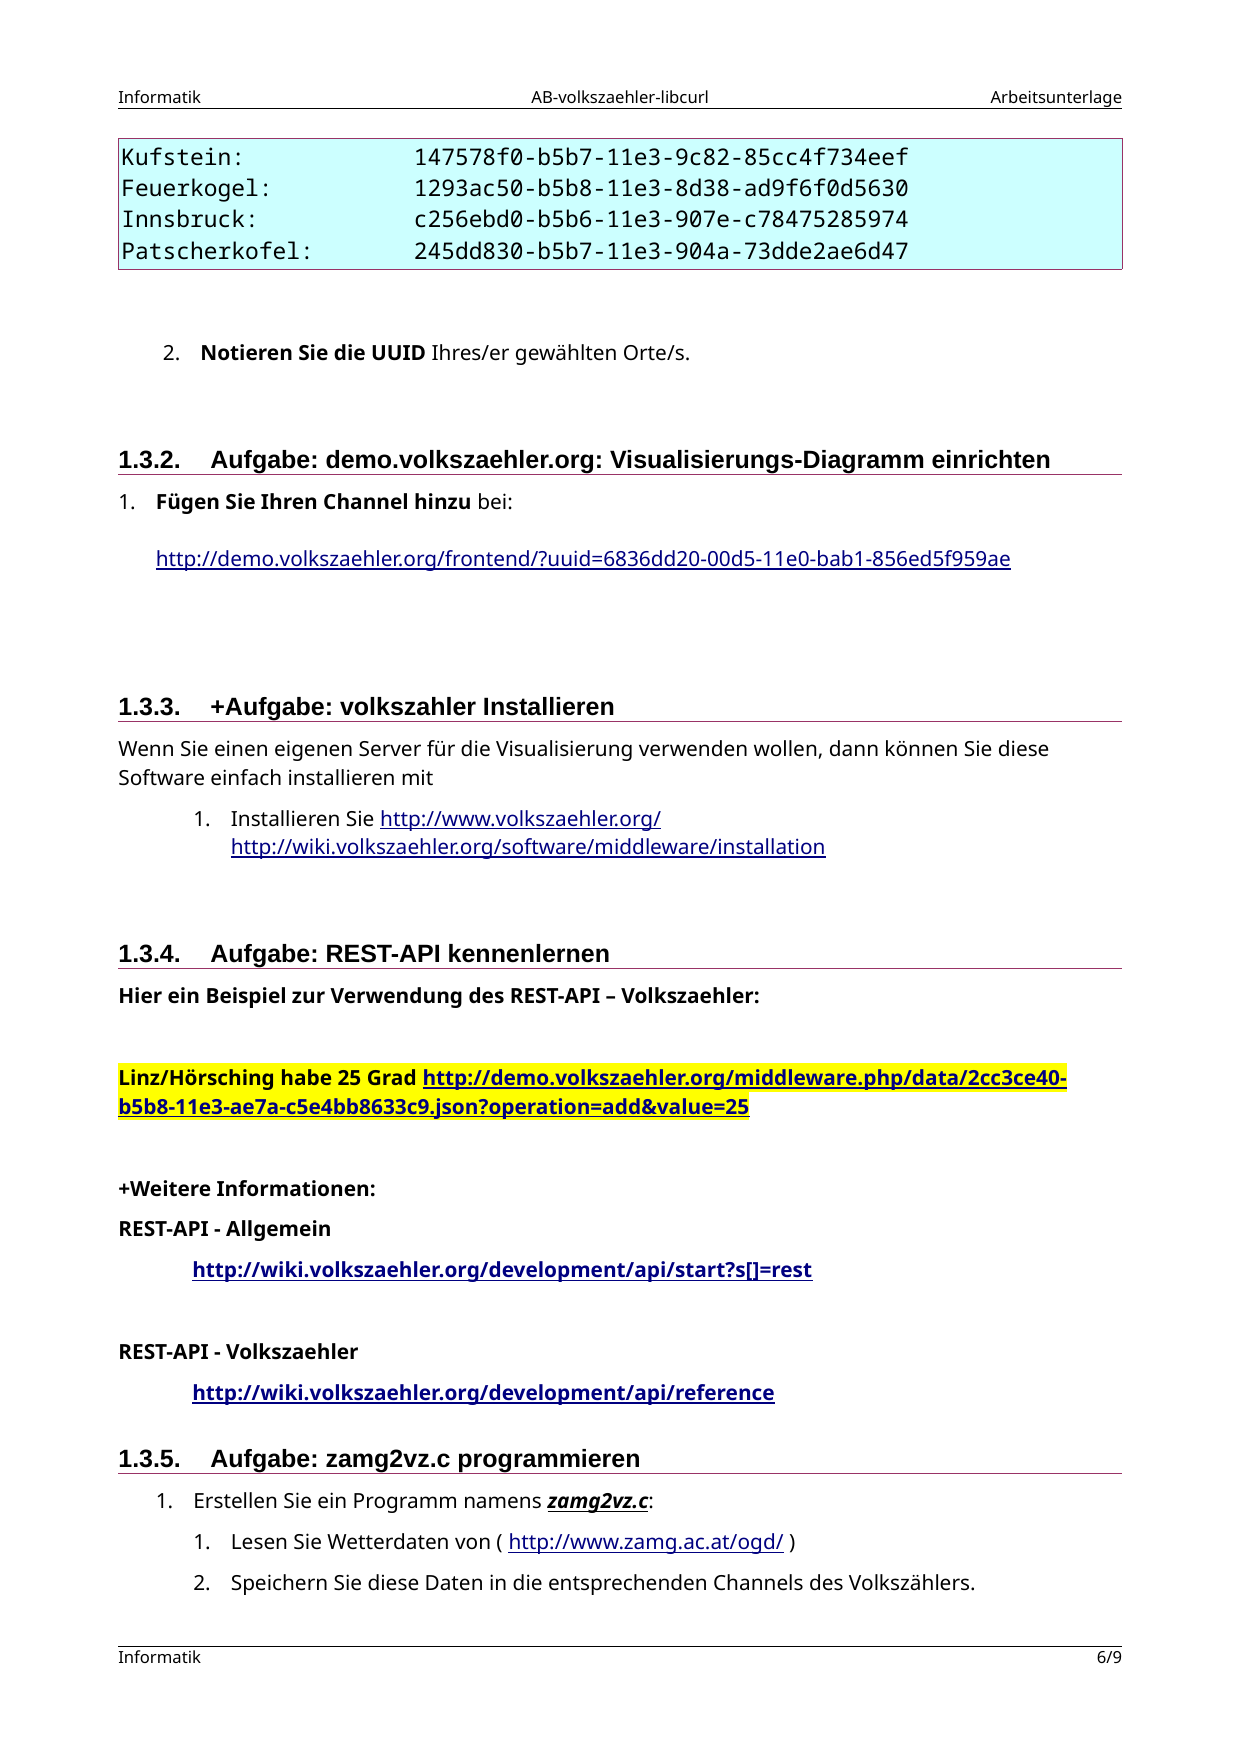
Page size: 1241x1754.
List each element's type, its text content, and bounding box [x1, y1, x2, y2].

text Wenn Sie einen eigenen Server für die Visualisierung verwenden wollen, dann können Sie diese Software einfach installieren mit [118, 734, 1122, 791]
list Installieren Sie http://www.volkszaehler.org/ http://wiki.volkszaehler.org/software/middleware/installation [193, 804, 1122, 861]
subtitle +Aufgabe: volkszahler Installieren [118, 692, 1122, 721]
list Fügen Sie Ihren Channel hinzu bei: http://demo.volkszaehler.org/frontend/?uuid=6836dd20-00d5-11e0-bab1-856ed5f959ae [118, 487, 1122, 573]
list Speichern Sie diese Daten in die entsprechenden Channels des Volkszählers. [193, 1568, 1122, 1597]
text http://wiki.volkszaehler.org/development/api/start?s[]=rest [118, 1256, 1122, 1284]
text Linz/Hörsching habe 25 Grad http://demo.volkszaehler.org/middleware.php/data/2cc3ce40-b5b8-11e3-ae7a-c5e4bb8633c9.json?operation=add&value=25 [118, 1063, 1122, 1120]
list Lesen Sie Wetterdaten von ( http://www.zamg.ac.at/ogd/ )‎ [193, 1527, 1122, 1556]
text http://wiki.volkszaehler.org/development/api/reference [118, 1378, 1122, 1407]
text Hier ein Beispiel zur Verwendung des REST-API – Volkszaehler: [118, 981, 1122, 1010]
subtitle Aufgabe: REST-API kennenlernen [118, 939, 1122, 968]
subtitle Aufgabe: zamg2vz.c programmieren [118, 1444, 1122, 1473]
text REST-API - Volkszaehler [118, 1337, 1122, 1366]
list Notieren Sie die UUID Ihres/er gewählten Orte/s. [163, 338, 1122, 367]
subtitle Aufgabe: demo.volkszaehler.org: Visualisierungs-Diagramm einrichten [118, 445, 1122, 474]
text Kufstein: 147578f0-b5b7-11e3-9c82-85cc4f734eef [119, 139, 1122, 169]
text REST-API - Allgemein [118, 1214, 1122, 1243]
text Innsbruck: c256ebd0-b5b6-11e3-907e-c78475285974 [119, 200, 1122, 232]
text Patscherkofel: 245dd830-b5b7-11e3-904a-73dde2ae6d47 [119, 232, 1122, 269]
list Erstellen Sie ein Programm namens zamg2vz.c: [156, 1487, 1122, 1515]
text Feuerkogel: 1293ac50-b5b8-11e3-8d38-ad9f6f0d5630 [119, 169, 1122, 200]
text +Weitere Informationen: [118, 1174, 1122, 1202]
